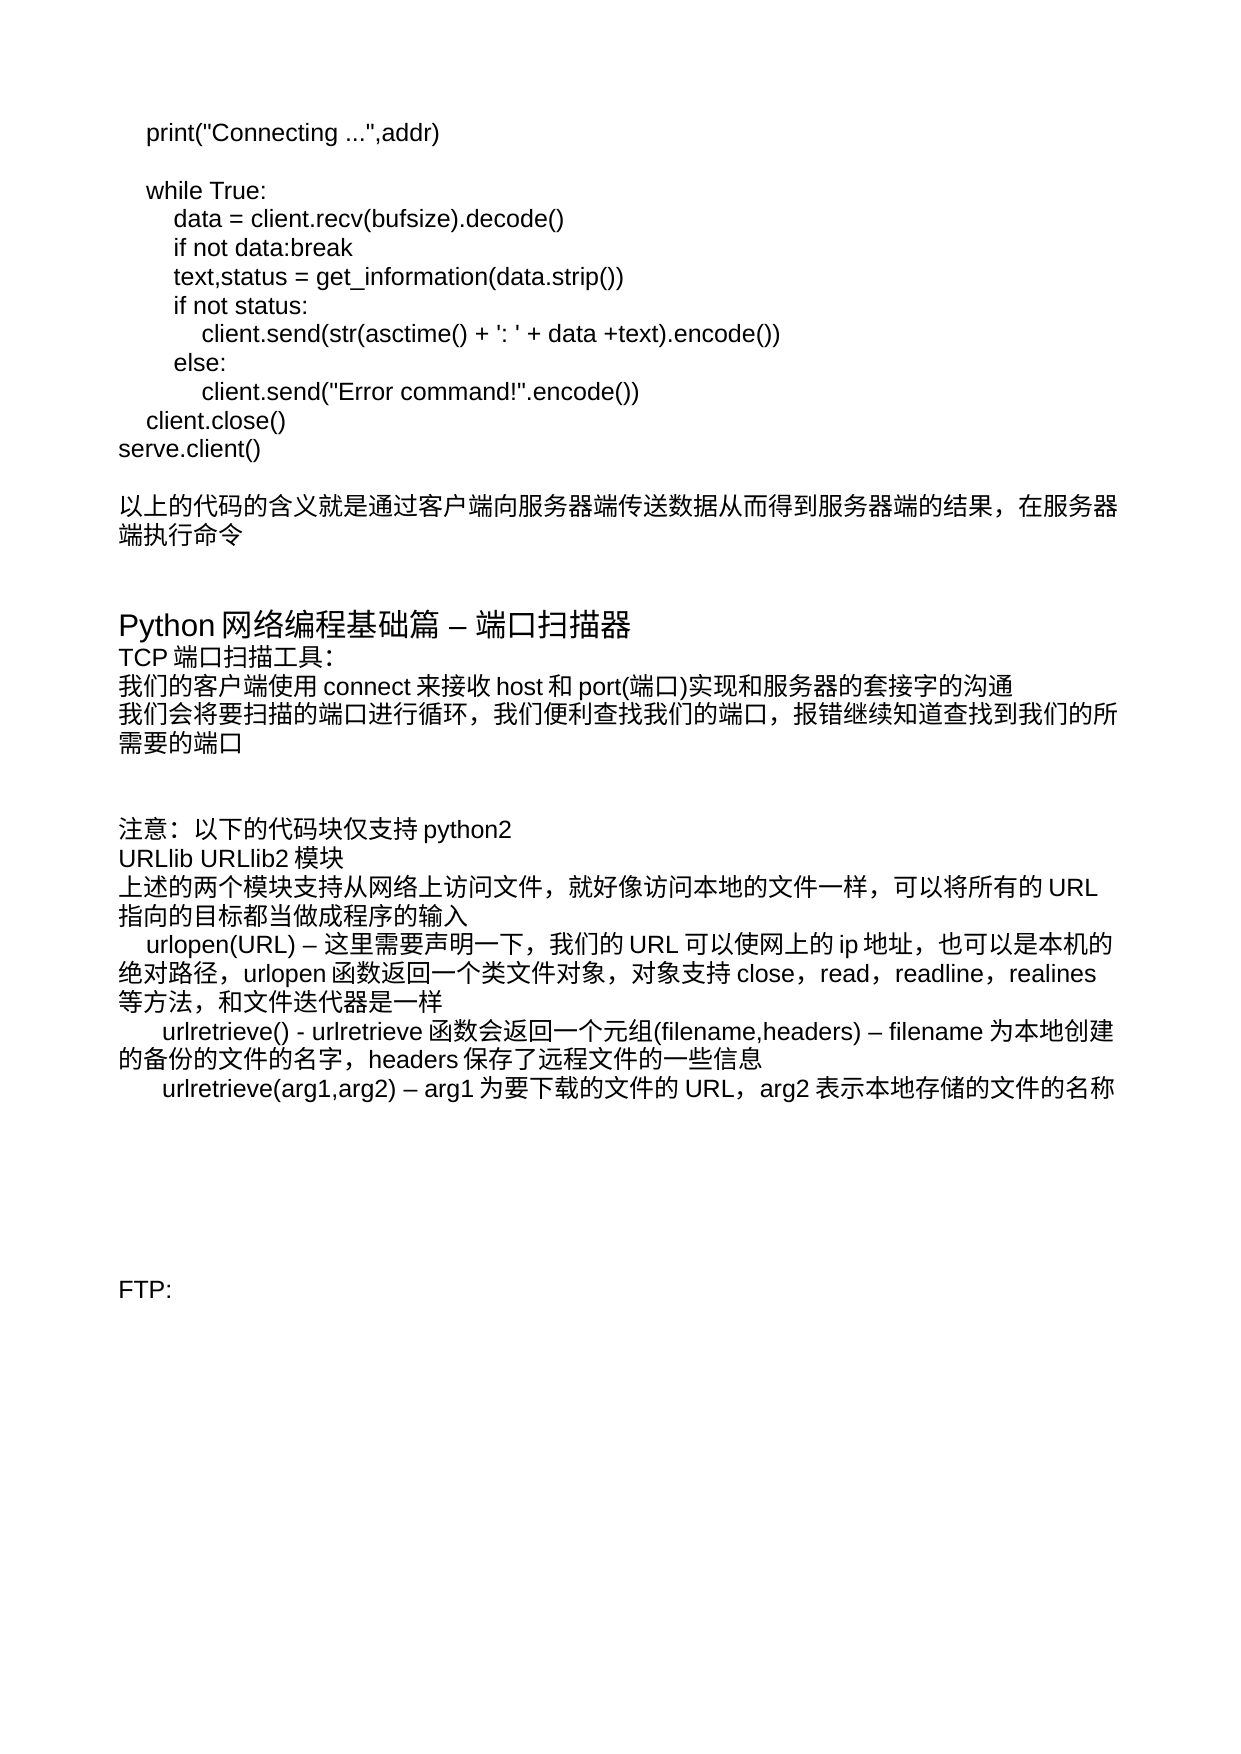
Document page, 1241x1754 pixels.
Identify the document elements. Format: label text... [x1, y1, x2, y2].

text URLlib URLlib2模块 [118, 844, 1122, 873]
text if not data:break [118, 233, 1122, 262]
text data = client.recv(bufsize).decode() [118, 204, 1122, 233]
text text,status = get_information(data.strip()) [118, 262, 1122, 291]
text print("Connecting ...",addr) [118, 118, 1122, 147]
text client.send("Error command!".encode()) [118, 377, 1122, 406]
text client.close() [118, 406, 1122, 434]
text while True: [118, 176, 1122, 204]
text urlretrieve(arg1,arg2) – arg1为要下载的文件的URL，arg2表示本地存储的文件的名称 [118, 1074, 1122, 1103]
text 注意：以下的代码块仅支持python2 [118, 815, 1122, 844]
text serve.client() [118, 434, 1122, 463]
text client.send(str(asctime() + ': ' + data +text).encode()) [118, 319, 1122, 348]
text urlopen(URL) – 这里需要声明一下，我们的URL可以使网上的ip地址，也可以是本机的绝对路径，urlopen函数返回一个类文件对象，对象支持close，read，readline，realines等方法，和文件迭代器是一样 [118, 930, 1122, 1017]
text 我们的客户端使用connect来接收host和port(端口)实现和服务器的套接字的沟通 [118, 672, 1122, 700]
text 上述的两个模块支持从网络上访问文件，就好像访问本地的文件一样，可以将所有的URL指向的目标都当做成程序的输入 [118, 873, 1122, 930]
text if not status: [118, 291, 1122, 319]
text 我们会将要扫描的端口进行循环，我们便利查找我们的端口，报错继续知道查找到我们的所需要的端口 [118, 700, 1122, 758]
text else: [118, 348, 1122, 377]
text TCP端口扫描工具： [118, 643, 1122, 672]
text urlretrieve() - urlretrieve函数会返回一个元组(filename,headers) – filename为本地创建的备份的文件的名字，headers保存了远程文件的一些信息 [118, 1017, 1122, 1074]
text 以上的代码的含义就是通过客户端向服务器端传送数据从而得到服务器端的结果，在服务器端执行命令 [118, 492, 1122, 549]
text FTP: [118, 1275, 1122, 1304]
text Python网络编程基础篇 – 端口扫描器 [118, 607, 1122, 643]
